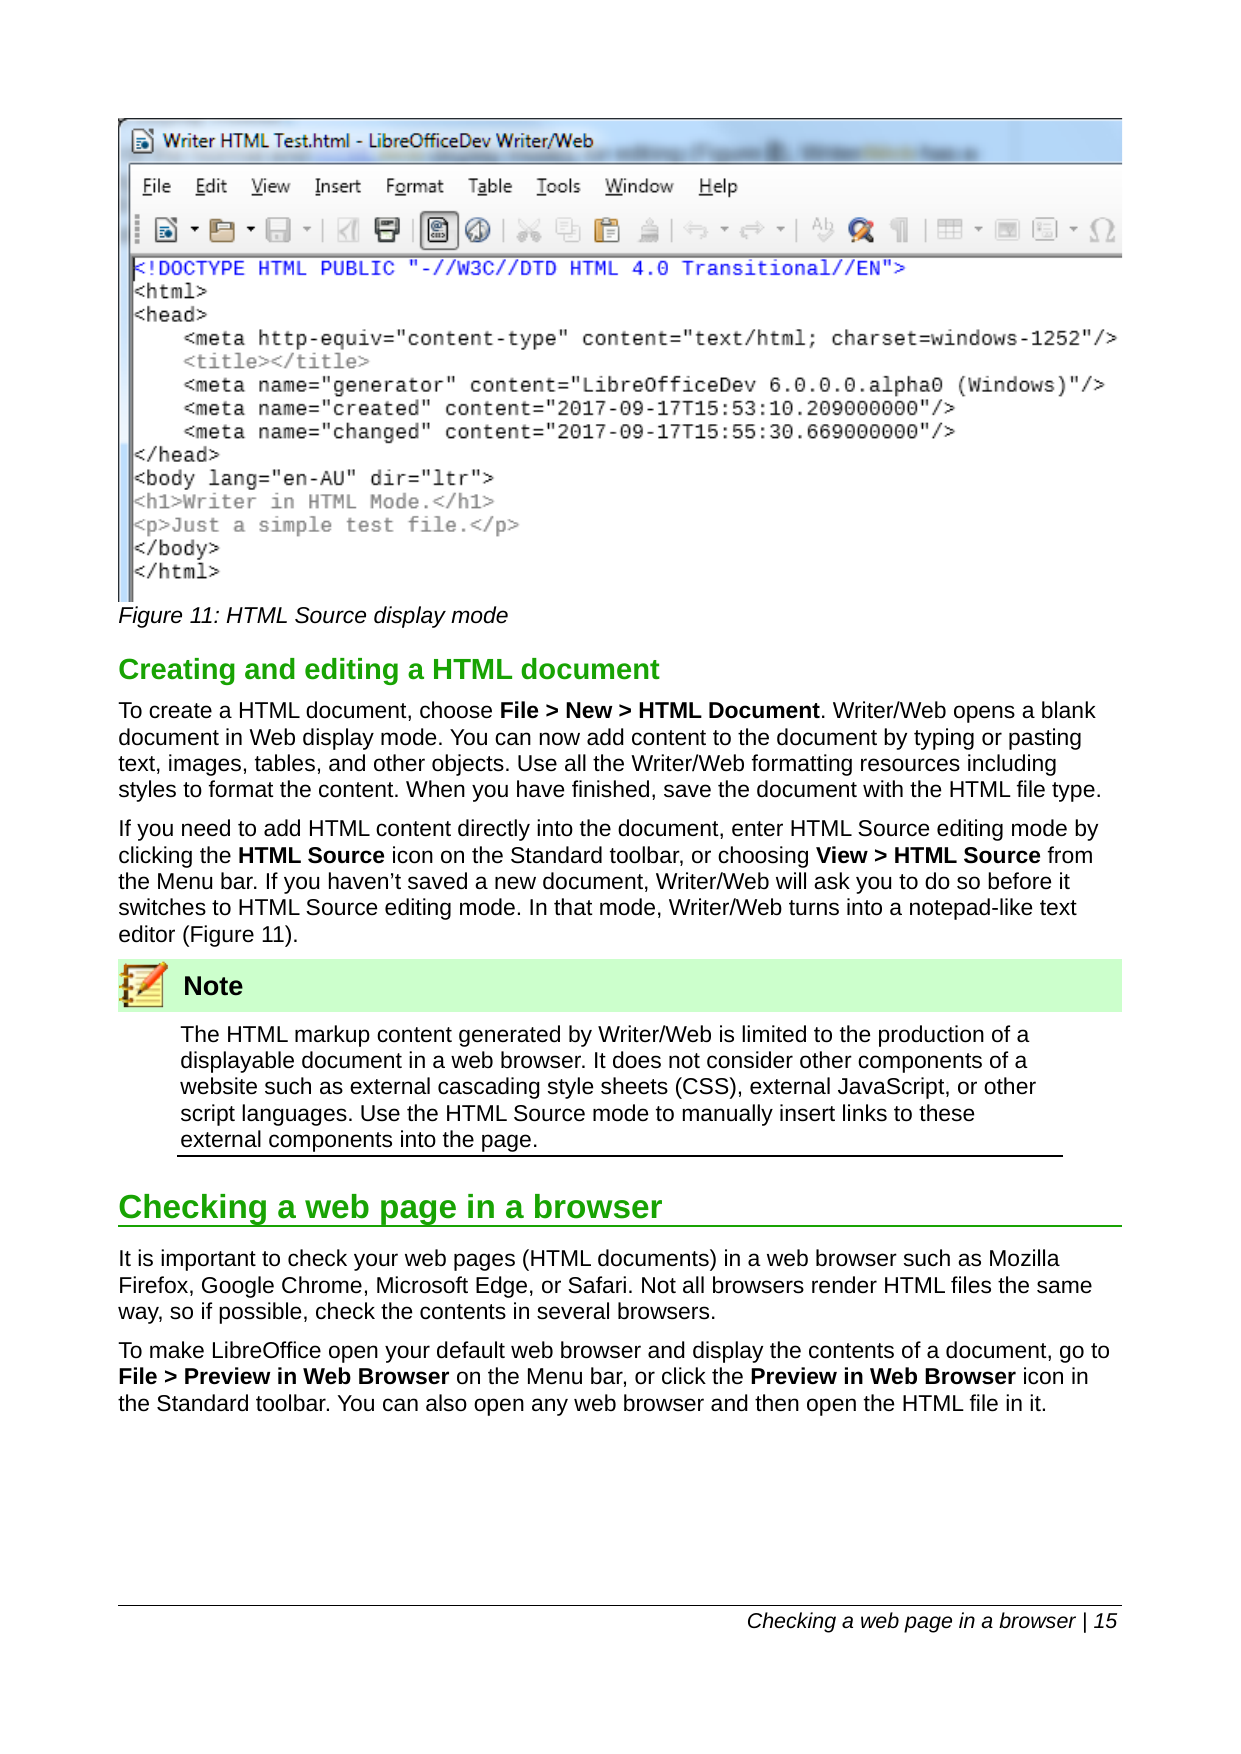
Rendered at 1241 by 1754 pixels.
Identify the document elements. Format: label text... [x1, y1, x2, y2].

text To make LibreOffice open your default web browser and display the contents of a document, go to File > Preview in Web Browser on the Menu bar, or click the Preview in Web Browser icon in the Standard toolbar. You can also open any web browser and then open the HTML file in it. [118, 1337, 1122, 1416]
subtitle Note [118, 959, 1122, 1012]
picture [119, 960, 170, 1011]
text If you need to add HTML content directly into the document, enter HTML Source editing mode by clicking the HTML Source icon on the Standard toolbar, or choosing View > HTML Source from the Menu bar. If you haven’t saved a new document, Writer/Web will ask you to do so before it switches to HTML Source editing mode. In that mode, Writer/Web turns into a notepad-like text editor (Figure 11). [118, 815, 1122, 947]
text Figure 11: HTML Source display mode [118, 602, 1122, 628]
text The HTML markup content generated by Writer/Web is limited to the production of a displayable document in a web browser. It does not consider other components of a website such as external cascading style sheets (CSS), external JavaScript, or other script languages. Use the HTML Source mode to manually insert links to these external components into the page. [177, 1018, 1063, 1155]
text It is important to check your web pages (HTML documents) in a web browser such as Mozilla Firefox, Google Chrome, Microsoft Edge, or Safari. Not all browsers render HTML files the same way, so if possible, check the contents in several browsers. [118, 1245, 1122, 1324]
subtitle Creating and editing a HTML document [118, 652, 1122, 686]
picture [118, 118, 1123, 602]
subtitle Checking a web page in a browser [118, 1187, 1122, 1225]
text To create a HTML document, choose File > New > HTML Document. Writer/Web opens a blank document in Web display mode. You can now add content to the document by typing or pasting text, images, tables, and other objects. Use all the Writer/Web formatting resources including styles to format the content. When you have finished, save the document with the HTML file type. [118, 697, 1122, 803]
